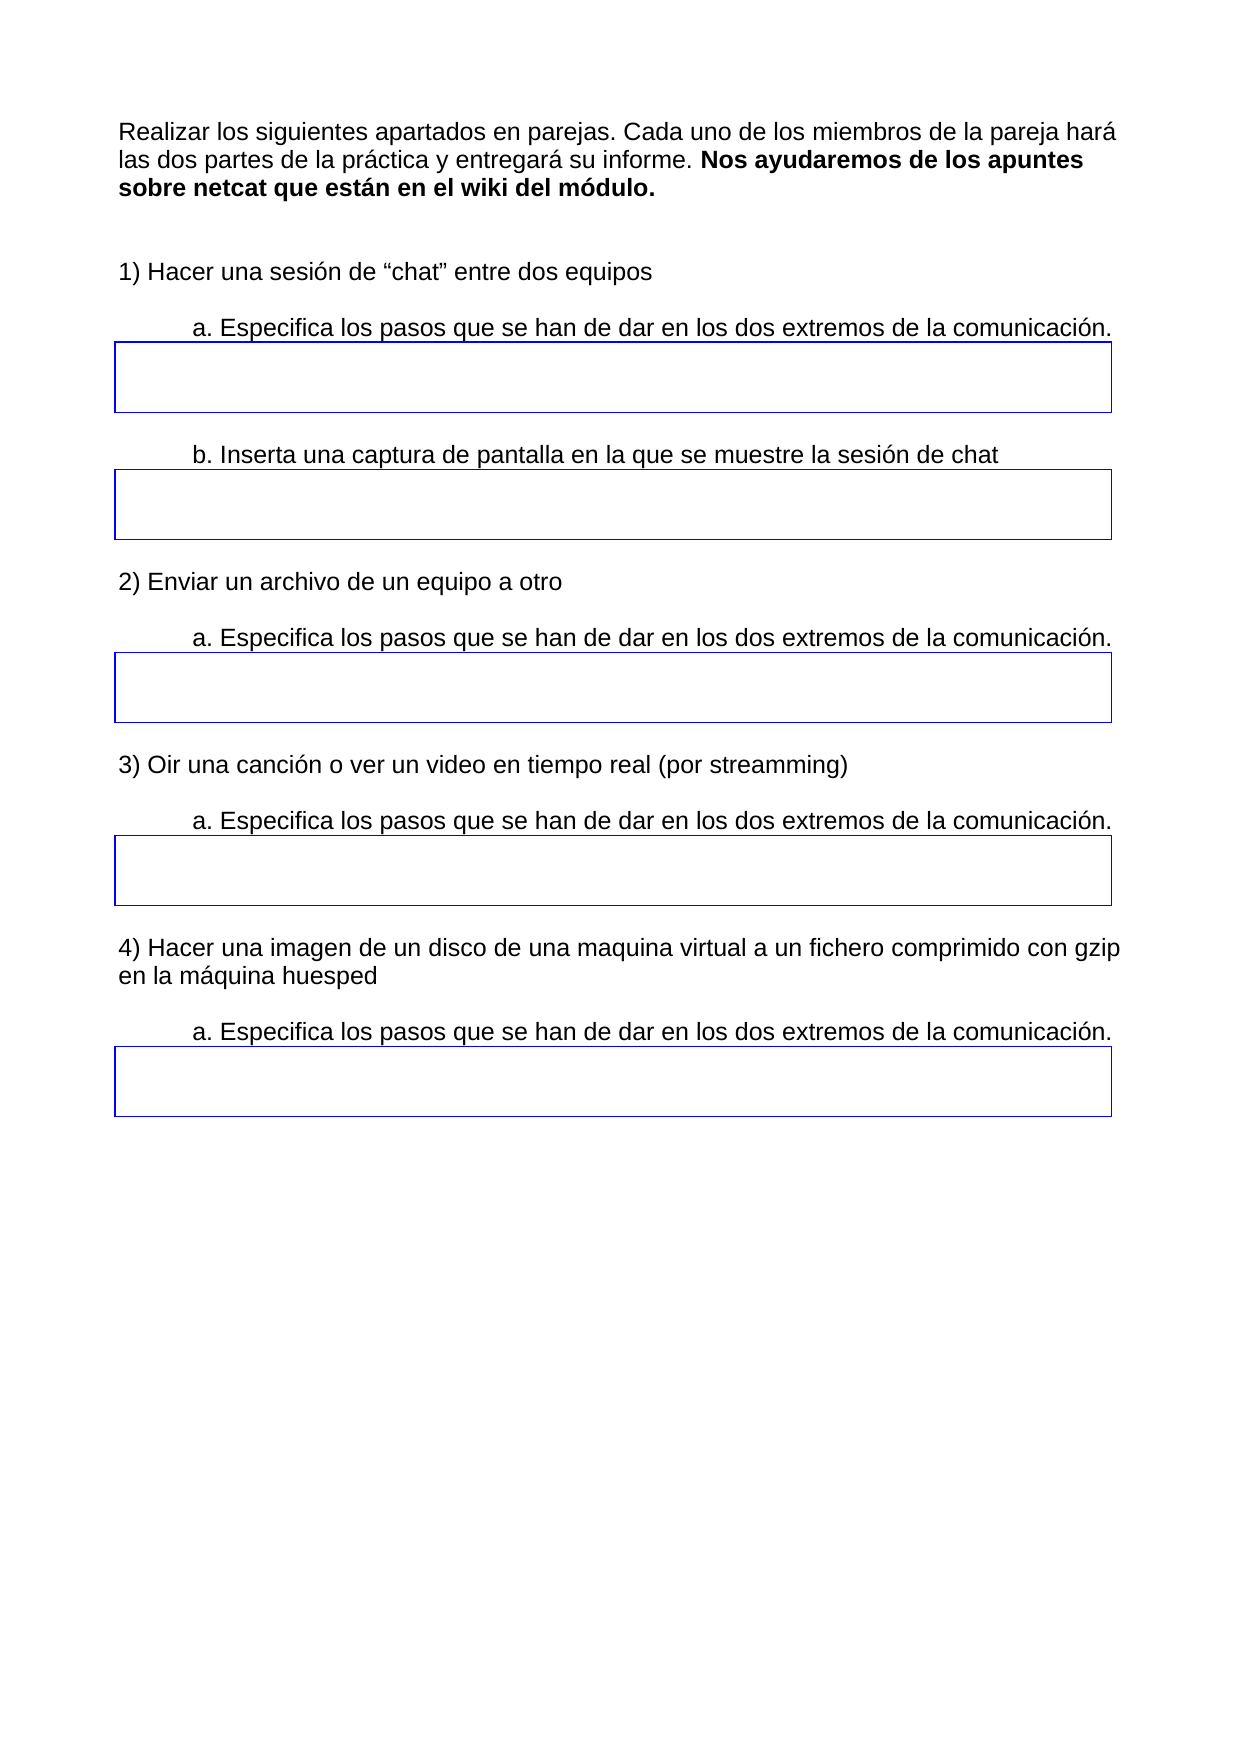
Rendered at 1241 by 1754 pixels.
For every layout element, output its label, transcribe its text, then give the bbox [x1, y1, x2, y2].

text b. Inserta una captura de pantalla en la que se muestre la sesión de chat [192, 441, 1122, 469]
text a. Especifica los pasos que se han de dar en los dos extremos de la comunicación. [192, 807, 1122, 835]
table_header [116, 1047, 1111, 1116]
table_header [116, 836, 1111, 905]
table_header [116, 470, 1111, 539]
text 4) Hacer una imagen de un disco de una maquina virtual a un fichero comprimido con gzip en la máquina huesped [118, 934, 1122, 990]
table_header [116, 653, 1111, 722]
table_header [116, 343, 1111, 412]
text Realizar los siguientes apartados en parejas. Cada uno de los miembros de la pareja hará las dos partes de la práctica y entregará su informe. Nos ayudaremos de los apuntes sobre netcat que están en el wiki del módulo. [118, 118, 1122, 202]
text 2) Enviar un archivo de un equipo a otro [118, 568, 1122, 596]
text a. Especifica los pasos que se han de dar en los dos extremos de la comunicación. [192, 313, 1122, 341]
text 1) Hacer una sesión de “chat” entre dos equipos [118, 258, 1122, 286]
text a. Especifica los pasos que se han de dar en los dos extremos de la comunicación. [192, 1018, 1122, 1046]
text 3) Oir una canción o ver un video en tiempo real (por streamming) [118, 751, 1122, 779]
text a. Especifica los pasos que se han de dar en los dos extremos de la comunicación. [192, 624, 1122, 652]
